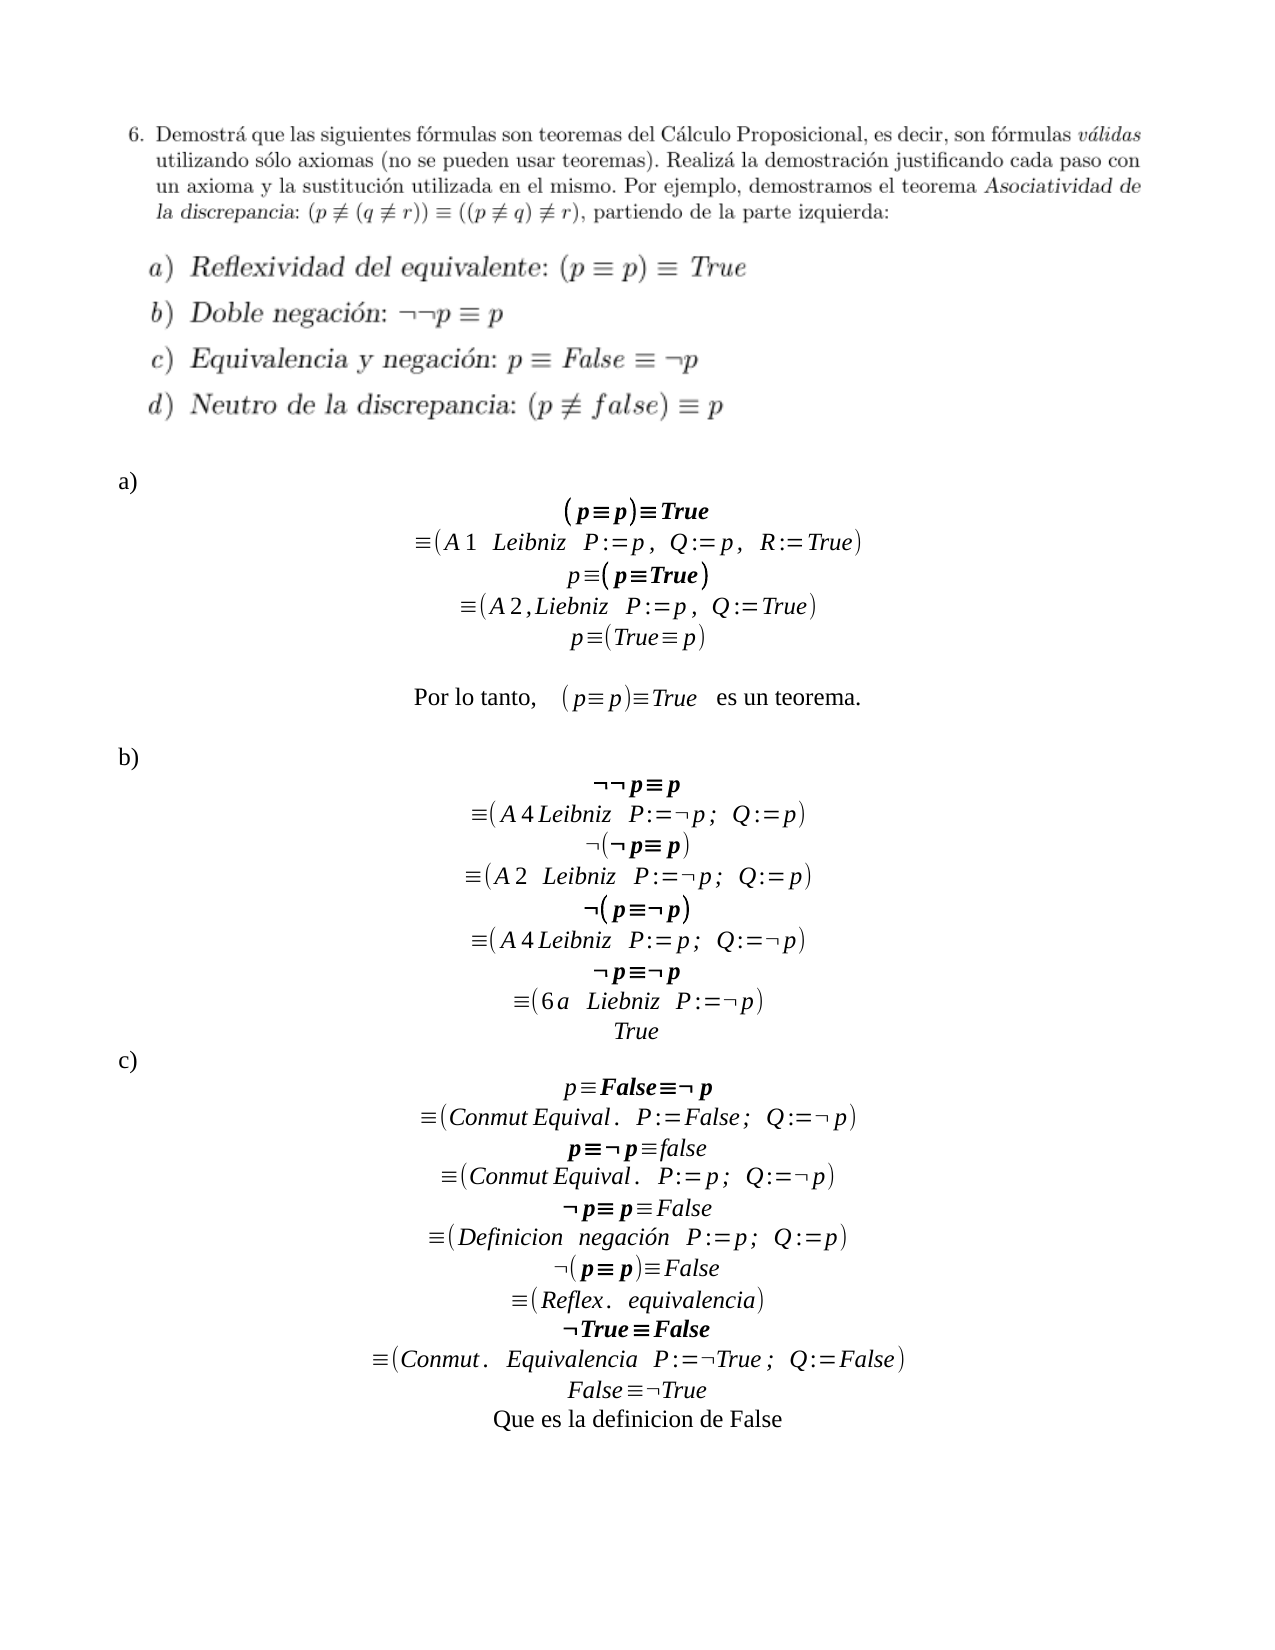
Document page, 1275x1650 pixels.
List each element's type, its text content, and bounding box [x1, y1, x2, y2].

text c) [118, 1045, 1157, 1074]
text a) [118, 466, 1157, 494]
text b) [118, 742, 1157, 770]
text Por lo tanto, es un teorema. [118, 682, 1157, 713]
picture [118, 118, 1157, 437]
text Que es la definicion de False [118, 1404, 1157, 1432]
